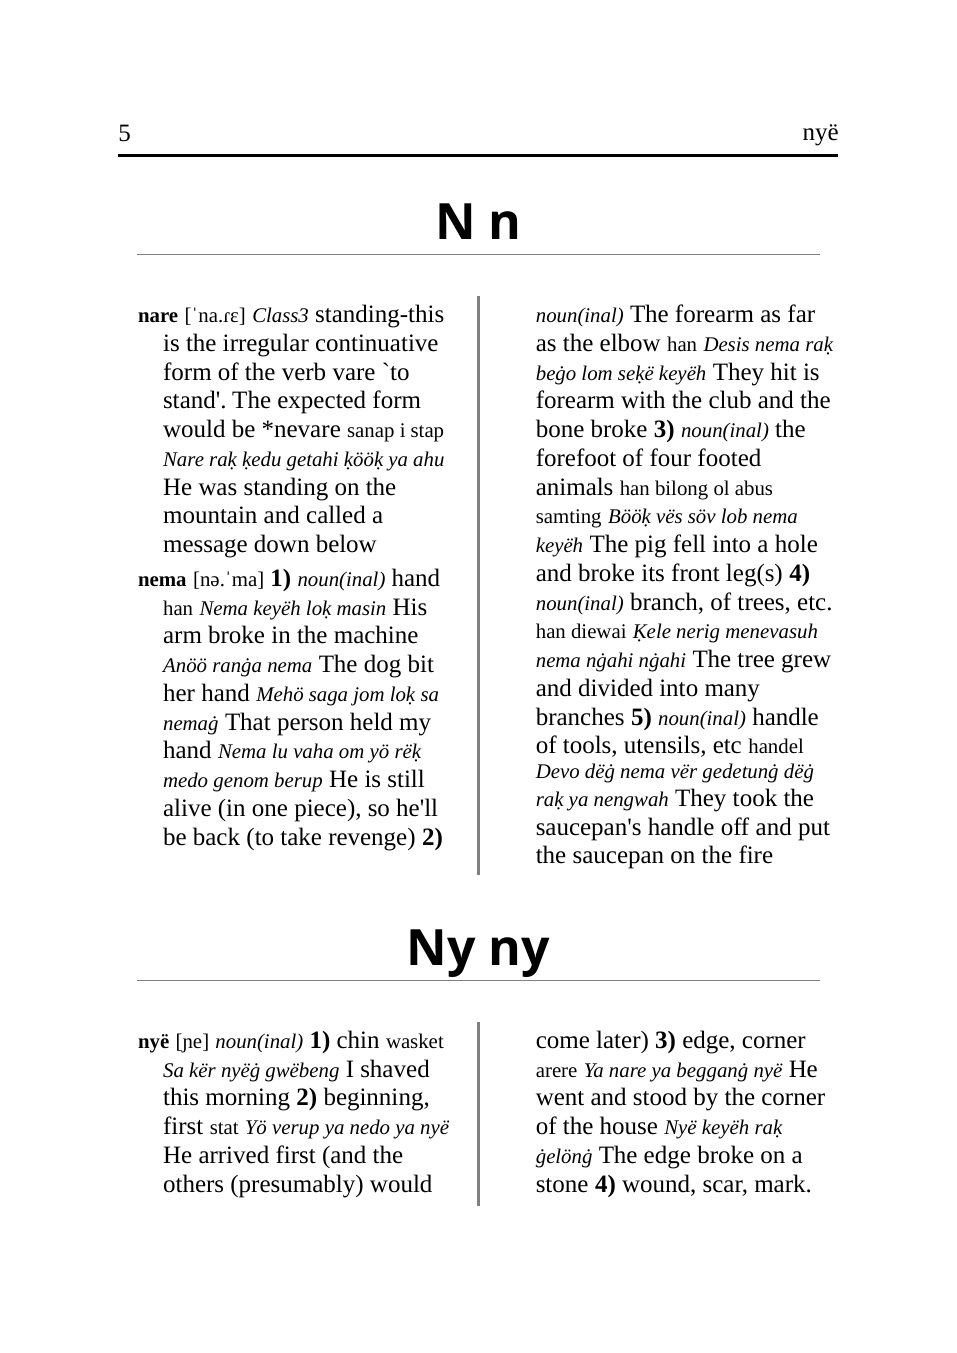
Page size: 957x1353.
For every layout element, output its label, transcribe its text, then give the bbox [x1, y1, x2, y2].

text nema [nə.ˈma] 1) noun(inal) Eng hand Pdg han Nema keyëh loḳ masin His arm broke in the machine Anöö ranġa nema The dog bit her hand Mehö saga jom loḳ sa nemaġ That person held my hand Nema lu vaha om yö rëḳ medo genom berup He is still alive (in one piece), so he'll be back (to take revenge) 2) noun(inal) Eng The forearm as far as the elbow Pdg han Desis nema raḳ beġo lom seḳë keyëh They hit is forearm with the club and the bone broke 3) noun(inal) Eng the forefoot of four footed animals Pdg han bilong ol abus samting Bööḳ vës söv lob nema keyëh The pig fell into a hole and broke its front leg(s) 4) noun(inal) Eng branch, of trees, etc. Pdg han diewai Ḳele nerig menevasuh nema nġahi nġahi The tree grew and divided into many branches 5) noun(inal) Eng handle of tools, utensils, etc Pdg handel Devo dëġ nema vër gedetunġ dëġ raḳ ya nengwah They took the saucepan's handle off and put the saucepan on the fire [119, 560, 465, 855]
text N n [137, 186, 820, 254]
text Ny ny [137, 912, 820, 980]
text nare [ˈna.ɾɛ] Class3 Eng standing-this is the irregular continuative form of the verb vare `to stand'. The expected form would be *nevare Pdg sanap i stap Nare raḳ ḳedu getahi ḳööḳ ya ahu He was standing on the mountain and called a message down below [119, 297, 465, 560]
text nyë [ɲe] noun(inal) 1) Eng chin Pdg wasket Sa kër nyëġ gwëbeng I shaved this morning 2) Eng beginning, first Pdg stat Yö verup ya nedo ya nyë He arrived first (and the others (presumably) would come later) 3) Eng edge, corner Pdg arere Ya nare ya begganġ nyë He went and stood by the corner of the house Nyë keyëh raḳ ġelönġ The edge broke on a stone 4) Eng wound, scar, mark. When used in this way, it usually occurs with the instrument which caused the wound, e.g. ḳele nyë 'spear wound', beġö nyë 'club wound, taram nyë 'gunshot wound'. It represents the place where the weapon hit, and may be used to refer to the scar once the wound has healed. It can also be used to refer to the mark left by other things, e.g. mun nyë could refer to the piece of sweetpotato etc left after a rat as eaten part. The te Pdg mak i stap long skin Degelu Jaroom atov wirek om sën dënër yi bë Ḳele-nyë They speared Jaroom before so they called him "spear-scar" [492, 1023, 837, 1202]
text nyë [ɲe] noun(inal) 1) Eng chin Pdg wasket Sa kër nyëġ gwëbeng I shaved this morning 2) Eng beginning, first Pdg stat Yö verup ya nedo ya nyë He arrived first (and the others (presumably) would come later) 3) Eng edge, corner Pdg arere Ya nare ya begganġ nyë He went and stood by the corner of the house Nyë keyëh raḳ ġelönġ The edge broke on a stone 4) Eng wound, scar, mark. When used in this way, it usually occurs with the instrument which caused the wound, e.g. ḳele nyë 'spear wound', beġö nyë 'club wound, taram nyë 'gunshot wound'. It represents the place where the weapon hit, and may be used to refer to the scar once the wound has healed. It can also be used to refer to the mark left by other things, e.g. mun nyë could refer to the piece of sweetpotato etc left after a rat as eaten part. The te Pdg mak i stap long skin Degelu Jaroom atov wirek om sën dënër yi bë Ḳele-nyë They speared Jaroom before so they called him "spear-scar" [119, 1023, 465, 1202]
text nema [nə.ˈma] 1) noun(inal) Eng hand Pdg han Nema keyëh loḳ masin His arm broke in the machine Anöö ranġa nema The dog bit her hand Mehö saga jom loḳ sa nemaġ That person held my hand Nema lu vaha om yö rëḳ medo genom berup He is still alive (in one piece), so he'll be back (to take revenge) 2) noun(inal) Eng The forearm as far as the elbow Pdg han Desis nema raḳ beġo lom seḳë keyëh They hit is forearm with the club and the bone broke 3) noun(inal) Eng the forefoot of four footed animals Pdg han bilong ol abus samting Bööḳ vës söv lob nema keyëh The pig fell into a hole and broke its front leg(s) 4) noun(inal) Eng branch, of trees, etc. Pdg han diewai Ḳele nerig menevasuh nema nġahi nġahi The tree grew and divided into many branches 5) noun(inal) Eng handle of tools, utensils, etc Pdg handel Devo dëġ nema vër gedetunġ dëġ raḳ ya nengwah They took the saucepan's handle off and put the saucepan on the fire [492, 297, 837, 873]
